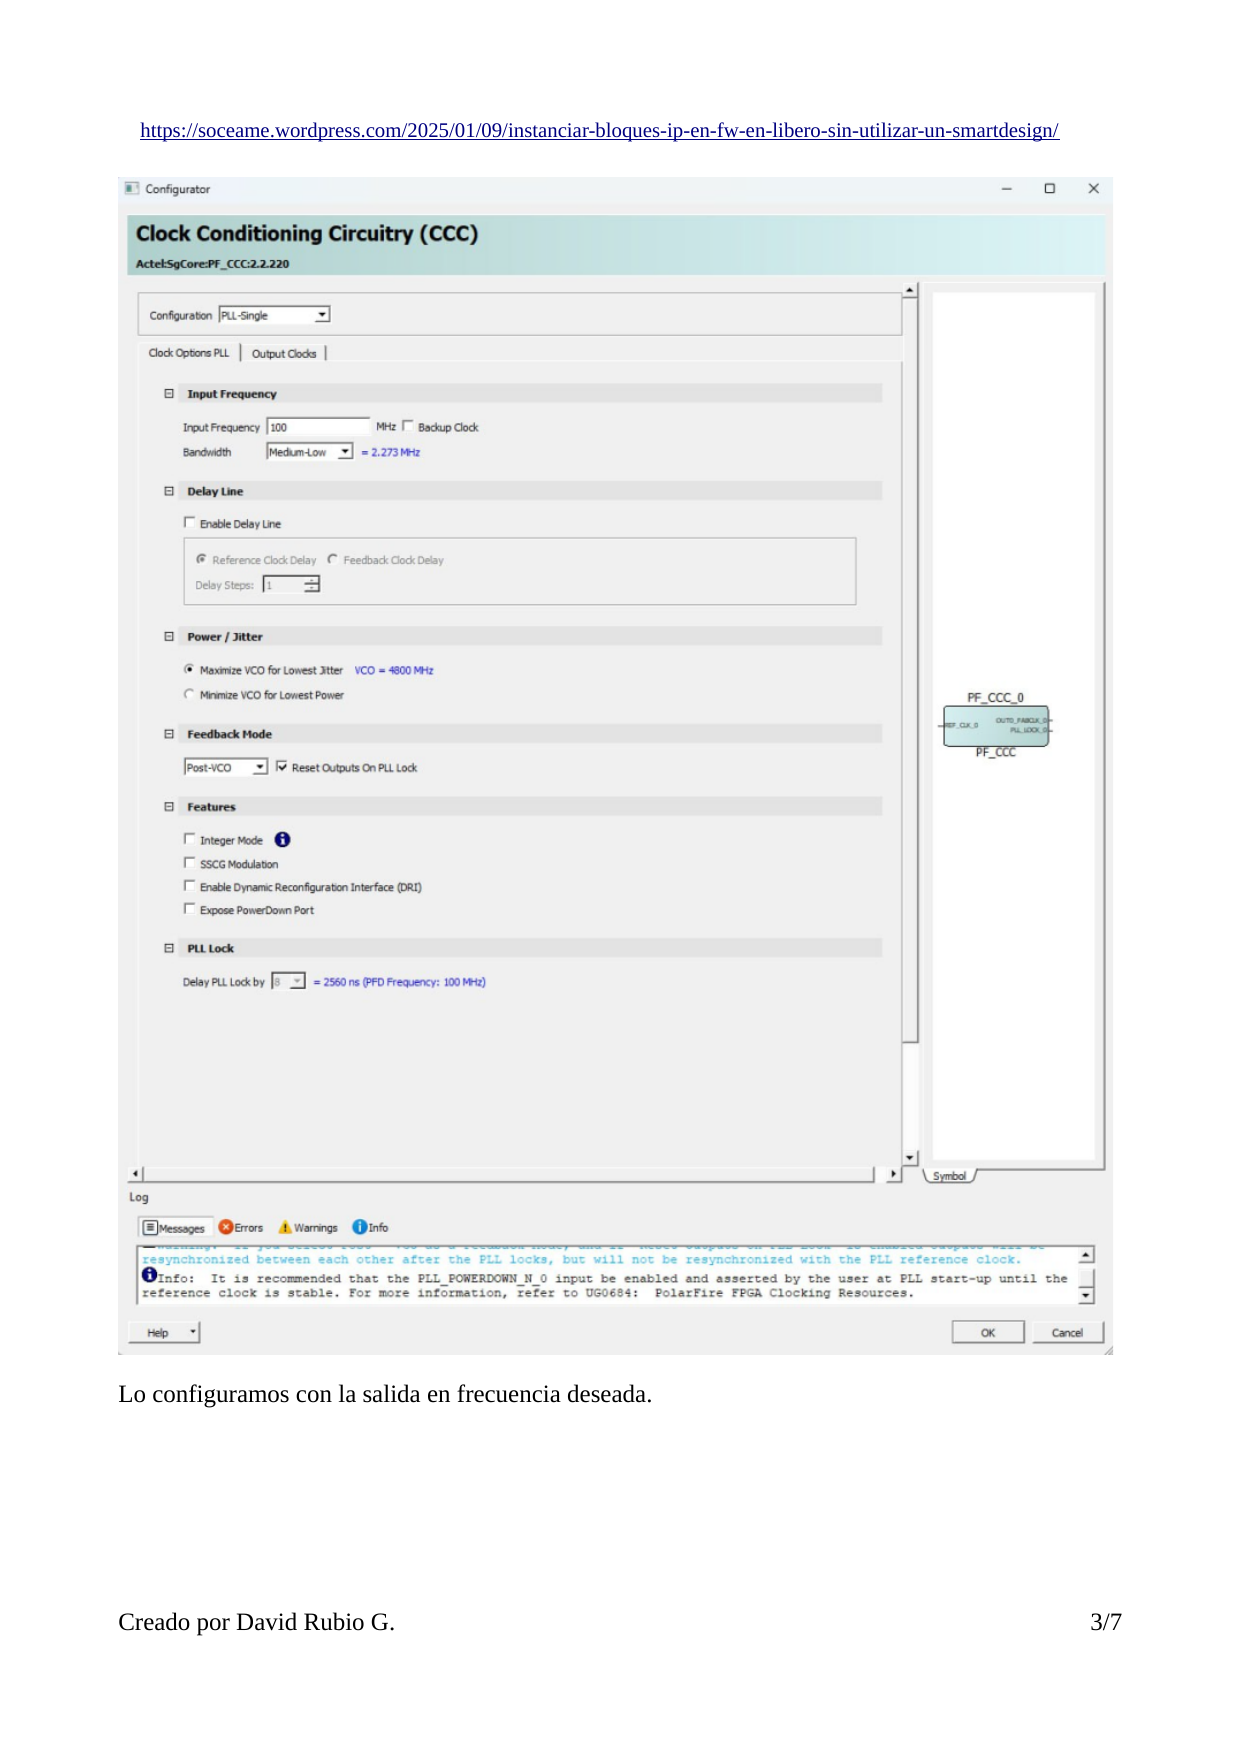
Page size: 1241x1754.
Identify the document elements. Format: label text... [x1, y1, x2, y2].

picture [118, 177, 1114, 1355]
text Lo configuramos con la salida en frecuencia deseada. [118, 1379, 1122, 1408]
